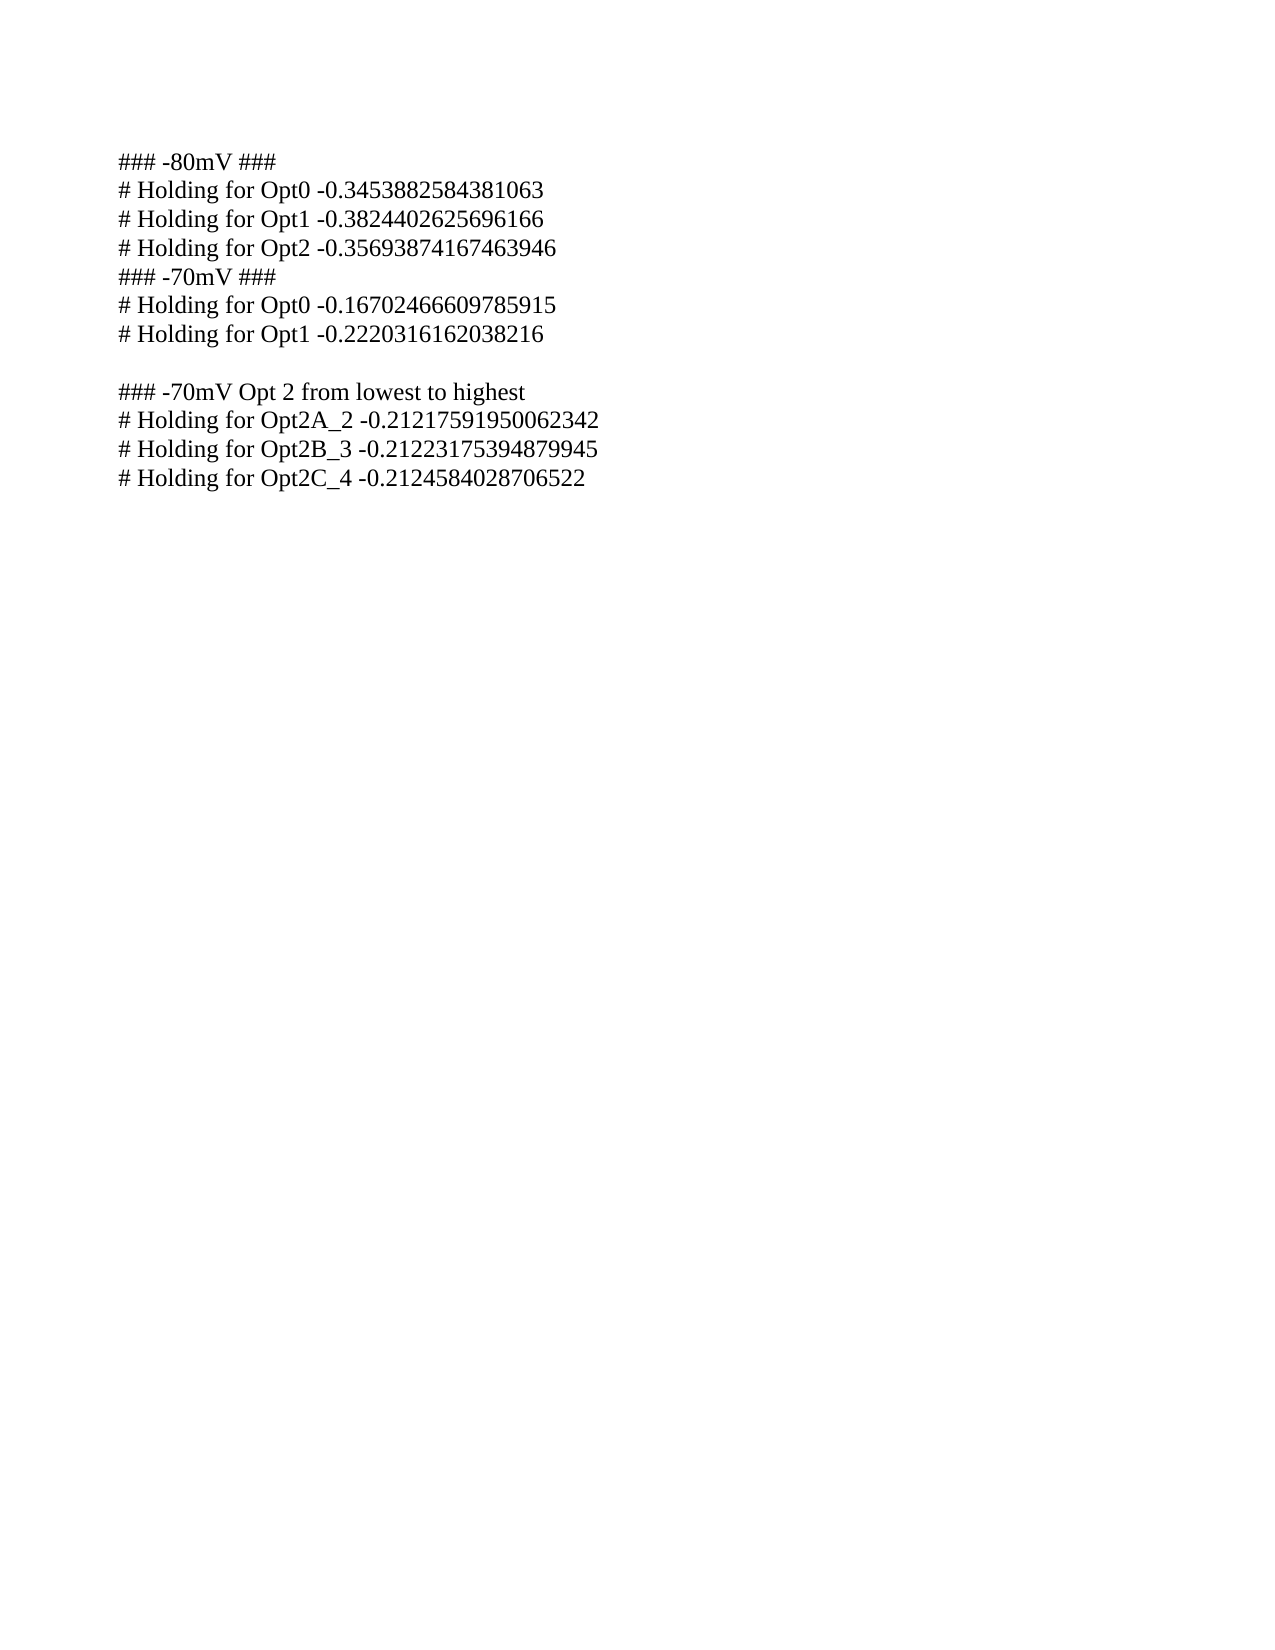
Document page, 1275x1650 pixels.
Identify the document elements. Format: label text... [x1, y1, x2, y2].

text # Holding for Opt0 -0.3453882584381063 [118, 176, 1157, 204]
text ### -70mV Opt 2 from lowest to highest [118, 377, 1157, 406]
text # Holding for Opt0 -0.16702466609785915 [118, 291, 1157, 319]
text # Holding for Opt2A_2 -0.21217591950062342 [118, 406, 1157, 434]
text ### -80mV ### [118, 147, 1157, 176]
text # Holding for Opt1 -0.3824402625696166 [118, 204, 1157, 233]
text ### -70mV ### [118, 262, 1157, 291]
text # Holding for Opt2B_3 -0.21223175394879945 [118, 434, 1157, 463]
text # Holding for Opt2C_4 -0.2124584028706522 [118, 463, 1157, 492]
text # Holding for Opt1 -0.2220316162038216 [118, 319, 1157, 348]
text # Holding for Opt2 -0.35693874167463946 [118, 233, 1157, 262]
